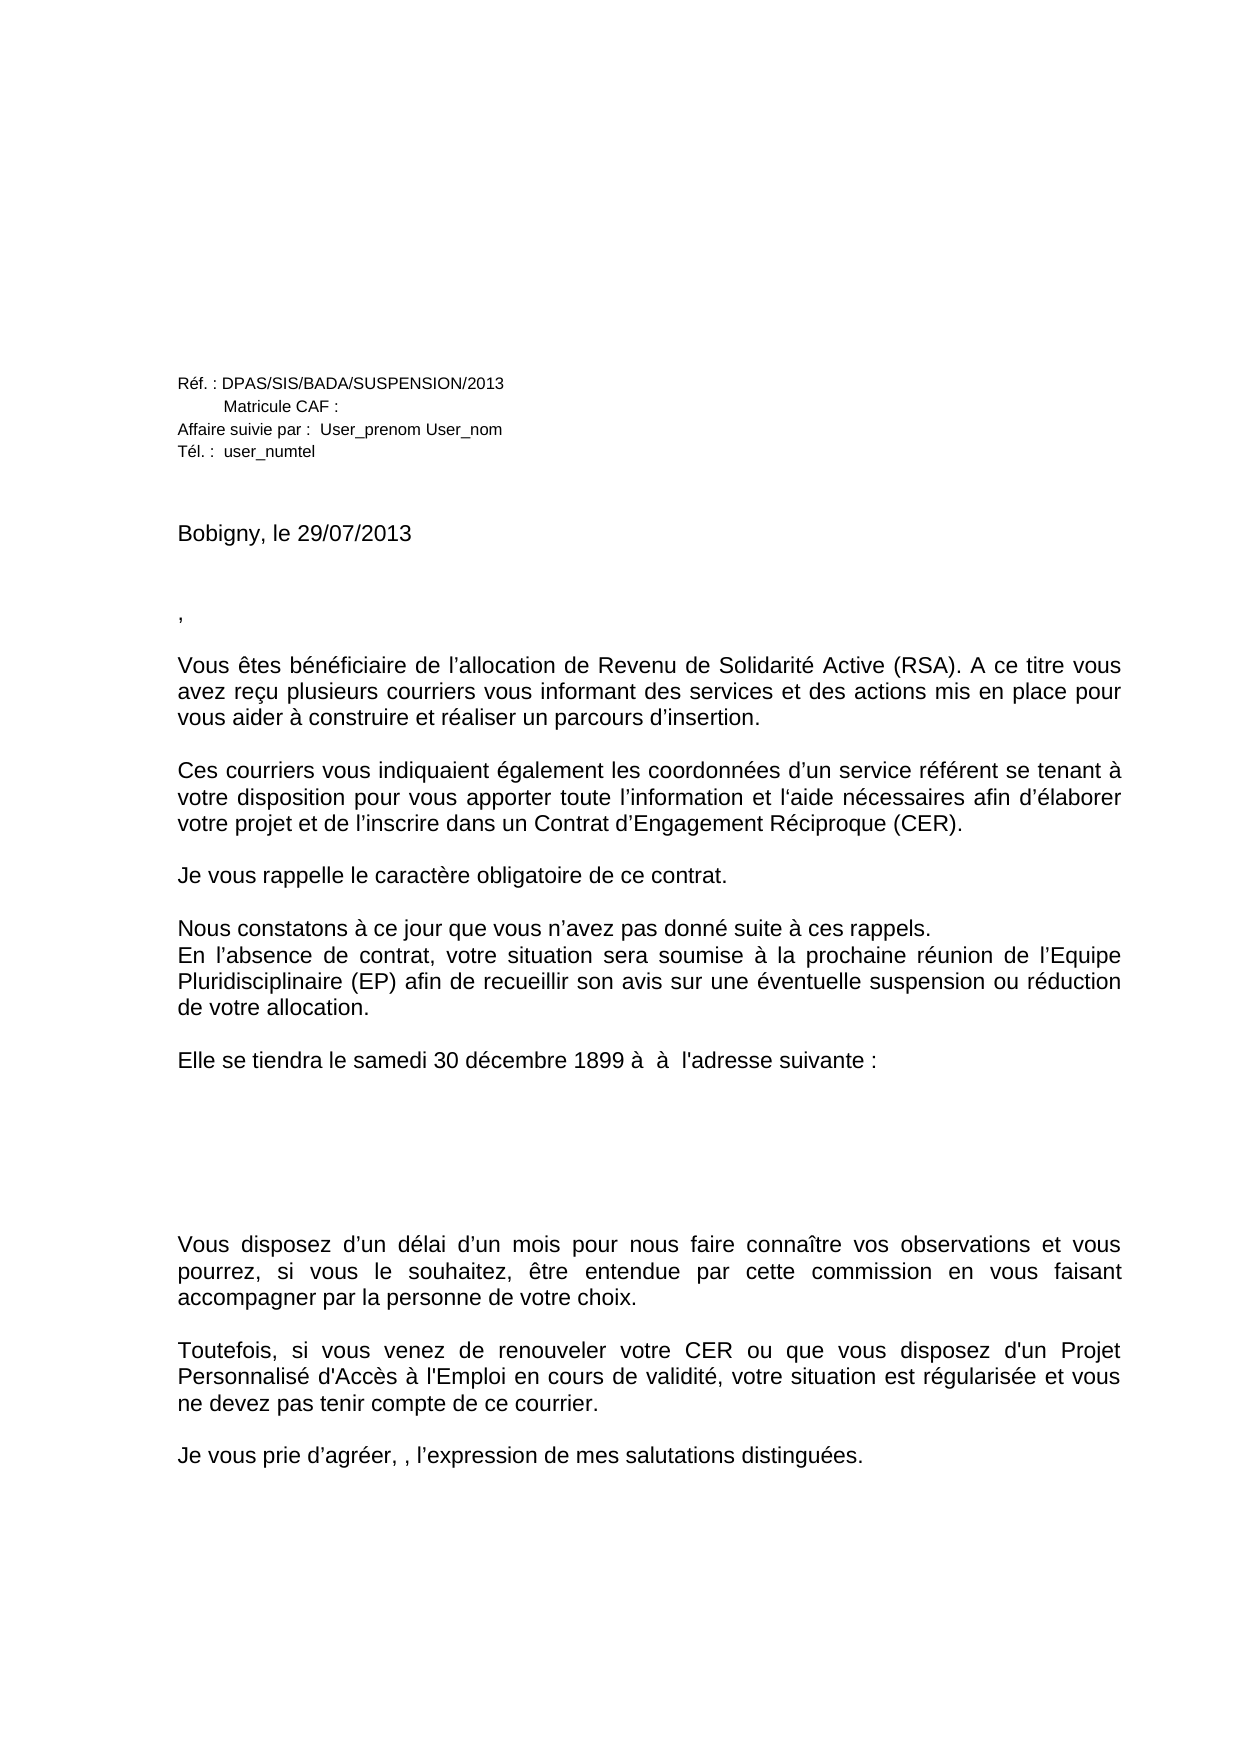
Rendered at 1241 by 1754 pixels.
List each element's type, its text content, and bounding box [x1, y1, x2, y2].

text Vous êtes bénéficiaire de l’allocation de Revenu de Solidarité Active (RSA). A ce titre vous avez reçu plusieurs courriers vous informant des services et des actions mis en place pour vous aider à construire et réaliser un parcours d’insertion. [177, 652, 1122, 731]
table_cell [650, 271, 1122, 371]
text , [177, 599, 1122, 625]
table_cell Réf. : DPAS/SIS/BADA/SUSPENSION/2013 Matricule CAF : Affaire suivie par : user_prenom user_nom Tél. : user_numtel Bobigny, le 29/07/2013 [177, 371, 649, 546]
text Je vous rappelle le caractère obligatoire de ce contrat. [177, 862, 1122, 889]
text Elle se tiendra le samedi 30 décembre 1899 à à l'adresse suivante : [177, 1047, 1122, 1073]
table_header [177, 233, 649, 271]
text Nous constatons à ce jour que vous n’avez pas donné suite à ces rappels. [177, 915, 1122, 942]
text Toutefois, si vous venez de renouveler votre CER ou que vous disposez d'un Projet Personnalisé d'Accès à l'Emploi en cours de validité, votre situation est régularisée et vous ne devez pas tenir compte de ce courrier. [177, 1337, 1122, 1416]
text En l’absence de contrat, votre situation sera soumise à la prochaine réunion de l’Equipe Pluridisciplinaire (EP) afin de recueillir son avis sur une éventuelle suspension ou réduction de votre allocation. [177, 942, 1122, 1021]
text Ces courriers vous indiquaient également les coordonnées d’un service référent se tenant à votre disposition pour vous apporter toute l’information et l‘aide nécessaires afin d’élaborer votre projet et de l’inscrire dans un Contrat d’Engagement Réciproque (CER). [177, 757, 1122, 836]
table_cell [177, 271, 649, 371]
text Vous disposez d’un délai d’un mois pour nous faire connaître vos observations et vous pourrez, si vous le souhaitez, être entendue par cette commission en vous faisant accompagner par la personne de votre choix. [177, 1231, 1122, 1311]
text Je vous prie d’agréer, , l’expression de mes salutations distinguées. [177, 1442, 1122, 1469]
table_header [650, 233, 1122, 271]
table_cell [650, 371, 1122, 546]
